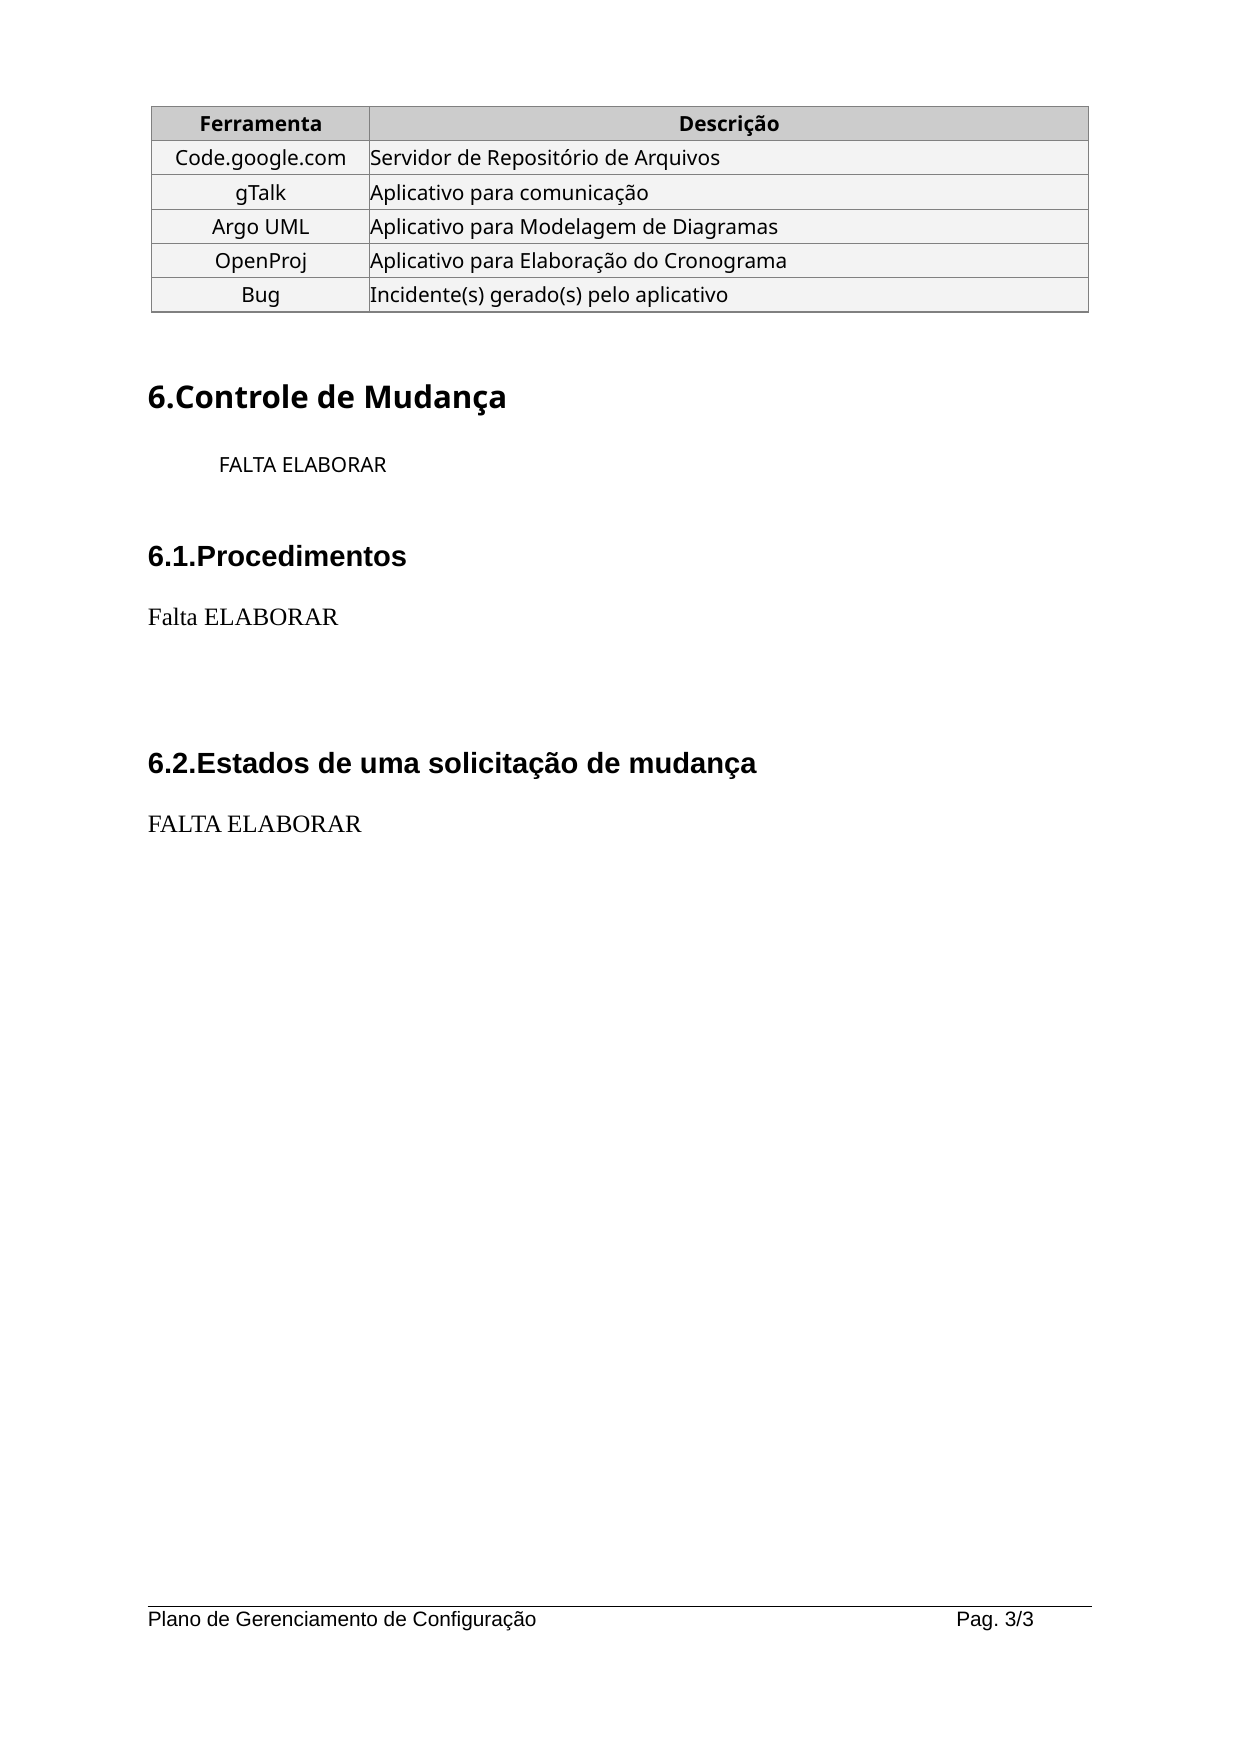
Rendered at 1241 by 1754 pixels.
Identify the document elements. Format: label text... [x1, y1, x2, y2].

table_cell Aplicativo para Modelagem de Diagramas [370, 210, 1088, 243]
table_header Ferramenta [152, 107, 369, 140]
table_header Descrição [370, 107, 1088, 140]
table_cell Argo UML [152, 210, 369, 243]
table_cell gTalk [152, 175, 369, 209]
subtitle Controle de Mudança [148, 375, 1092, 418]
table_cell Code.google.com [152, 141, 369, 174]
table_cell OpenProj [152, 244, 369, 277]
subtitle Procedimentos [148, 539, 1092, 572]
subtitle Estados de uma solicitação de mudança [148, 746, 1092, 780]
table_cell Bug [152, 278, 369, 311]
table_cell Aplicativo para Elaboração do Cronograma [370, 244, 1088, 277]
text Falta ELABORAR [148, 602, 1092, 631]
text FALTA ELABORAR [148, 809, 1092, 838]
table_cell Servidor de Repositório de Arquivos [370, 141, 1088, 174]
text FALTA ELABORAR [148, 450, 1092, 478]
table_cell Incidente(s) gerado(s) pelo aplicativo [370, 278, 1088, 311]
table_cell Aplicativo para comunicação [370, 175, 1088, 209]
